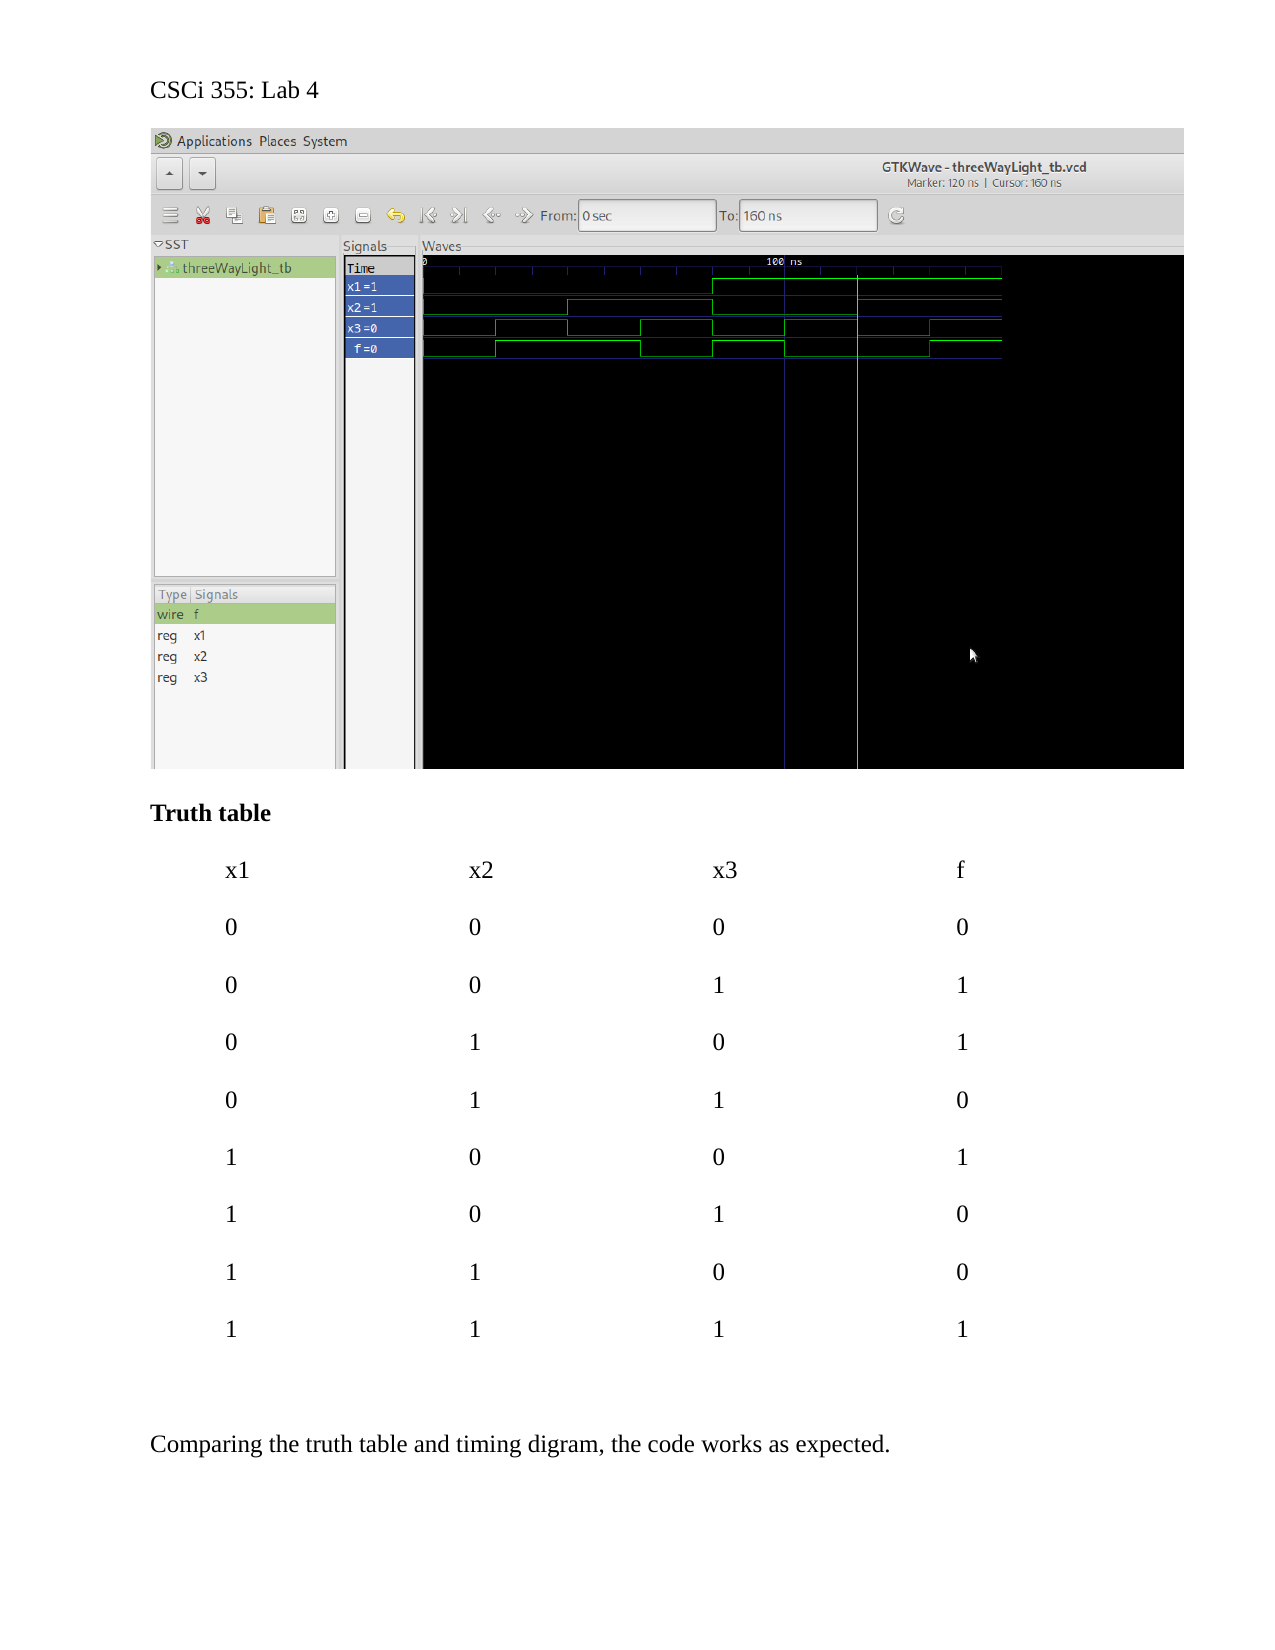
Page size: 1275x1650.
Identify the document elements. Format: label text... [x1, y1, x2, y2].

table_cell 1 [638, 1200, 881, 1257]
table_cell 0 [881, 1085, 1125, 1142]
table_cell 1 [881, 1027, 1125, 1085]
table_cell 1 [150, 1142, 394, 1199]
table_cell 0 [881, 913, 1125, 970]
table_cell 0 [881, 1200, 1125, 1257]
table_header x2 [394, 855, 637, 912]
table_cell 1 [394, 1257, 637, 1314]
table_cell 1 [881, 1314, 1125, 1372]
table_cell 0 [638, 913, 881, 970]
table_cell 0 [394, 913, 637, 970]
table_cell 1 [394, 1085, 637, 1142]
table_cell 1 [150, 1314, 394, 1372]
table_cell 1 [638, 1085, 881, 1142]
table_cell 0 [394, 970, 637, 1027]
table_header x3 [638, 855, 881, 912]
table_header x1 [150, 855, 394, 912]
table_cell 1 [394, 1314, 637, 1372]
table_cell 0 [394, 1200, 637, 1257]
table_cell 1 [881, 1142, 1125, 1199]
table_cell 0 [638, 1257, 881, 1314]
table_cell 1 [638, 970, 881, 1027]
table_header f [881, 855, 1125, 912]
table_cell 0 [638, 1027, 881, 1085]
table_cell 0 [638, 1142, 881, 1199]
table_cell 1 [150, 1257, 394, 1314]
table_cell 0 [150, 970, 394, 1027]
table_cell 0 [150, 913, 394, 970]
table_cell 0 [881, 1257, 1125, 1314]
table_cell 1 [150, 1200, 394, 1257]
subtitle Truth table [150, 150, 1125, 826]
table_cell 0 [150, 1027, 394, 1085]
table_cell 0 [394, 1142, 637, 1199]
table_cell 1 [394, 1027, 637, 1085]
table_cell 0 [150, 1085, 394, 1142]
text Comparing the truth table and timing digram, the code works as expected. [150, 1429, 1125, 1458]
table_cell 1 [638, 1314, 881, 1372]
table_cell 1 [881, 970, 1125, 1027]
